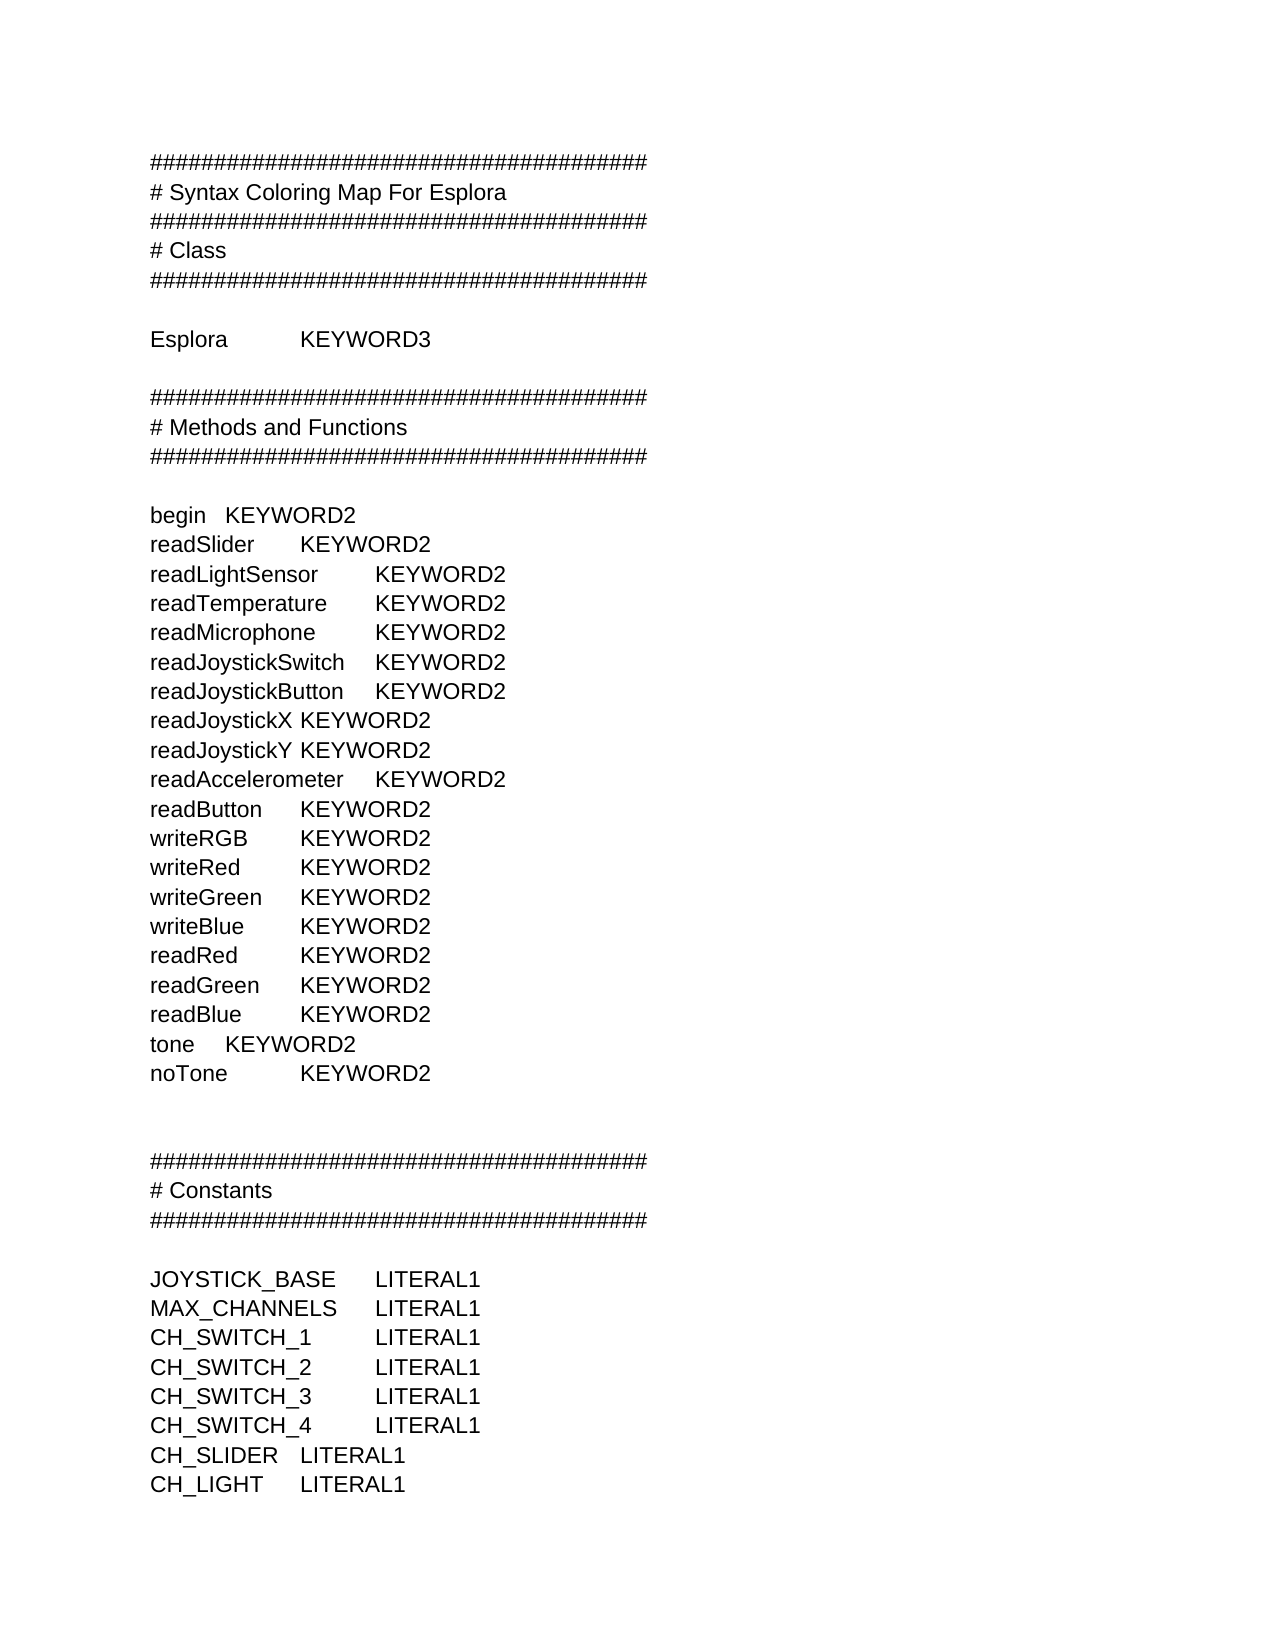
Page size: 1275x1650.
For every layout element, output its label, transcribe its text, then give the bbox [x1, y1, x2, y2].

text CH_LIGHT LITERAL1 [150, 1472, 1125, 1497]
text ####################################### [150, 150, 1125, 176]
text # Class [150, 238, 1125, 264]
text readButton KEYWORD2 [150, 796, 1125, 822]
text ####################################### [150, 444, 1125, 469]
text readTemperature KEYWORD2 [150, 591, 1125, 616]
text # Syntax Coloring Map For Esplora [150, 179, 1125, 205]
text readLightSensor KEYWORD2 [150, 561, 1125, 587]
text writeGreen KEYWORD2 [150, 884, 1125, 910]
text CH_SWITCH_1 LITERAL1 [150, 1325, 1125, 1351]
text readRed KEYWORD2 [150, 943, 1125, 969]
text readMicrophone KEYWORD2 [150, 620, 1125, 646]
text readSlider KEYWORD2 [150, 532, 1125, 557]
text begin KEYWORD2 [150, 502, 1125, 528]
text writeBlue KEYWORD2 [150, 914, 1125, 939]
text CH_SWITCH_2 LITERAL1 [150, 1354, 1125, 1380]
text CH_SWITCH_4 LITERAL1 [150, 1413, 1125, 1439]
text MAX_CHANNELS LITERAL1 [150, 1296, 1125, 1321]
text ####################################### [150, 209, 1125, 234]
text Esplora KEYWORD3 [150, 326, 1125, 352]
text ####################################### [150, 1207, 1125, 1233]
text CH_SWITCH_3 LITERAL1 [150, 1384, 1125, 1409]
text writeRed KEYWORD2 [150, 855, 1125, 881]
text # Methods and Functions [150, 414, 1125, 440]
text ####################################### [150, 385, 1125, 411]
text readJoystickX KEYWORD2 [150, 708, 1125, 734]
text CH_SLIDER LITERAL1 [150, 1442, 1125, 1468]
text readAccelerometer KEYWORD2 [150, 767, 1125, 792]
text readJoystickButton KEYWORD2 [150, 679, 1125, 704]
text noTone KEYWORD2 [150, 1061, 1125, 1086]
text readGreen KEYWORD2 [150, 972, 1125, 998]
text writeRGB KEYWORD2 [150, 826, 1125, 851]
text tone KEYWORD2 [150, 1031, 1125, 1057]
text # Constants [150, 1178, 1125, 1204]
text ####################################### [150, 267, 1125, 293]
text JOYSTICK_BASE LITERAL1 [150, 1266, 1125, 1292]
text ####################################### [150, 1149, 1125, 1174]
text readJoystickSwitch KEYWORD2 [150, 649, 1125, 675]
text readBlue KEYWORD2 [150, 1002, 1125, 1027]
text readJoystickY KEYWORD2 [150, 737, 1125, 763]
